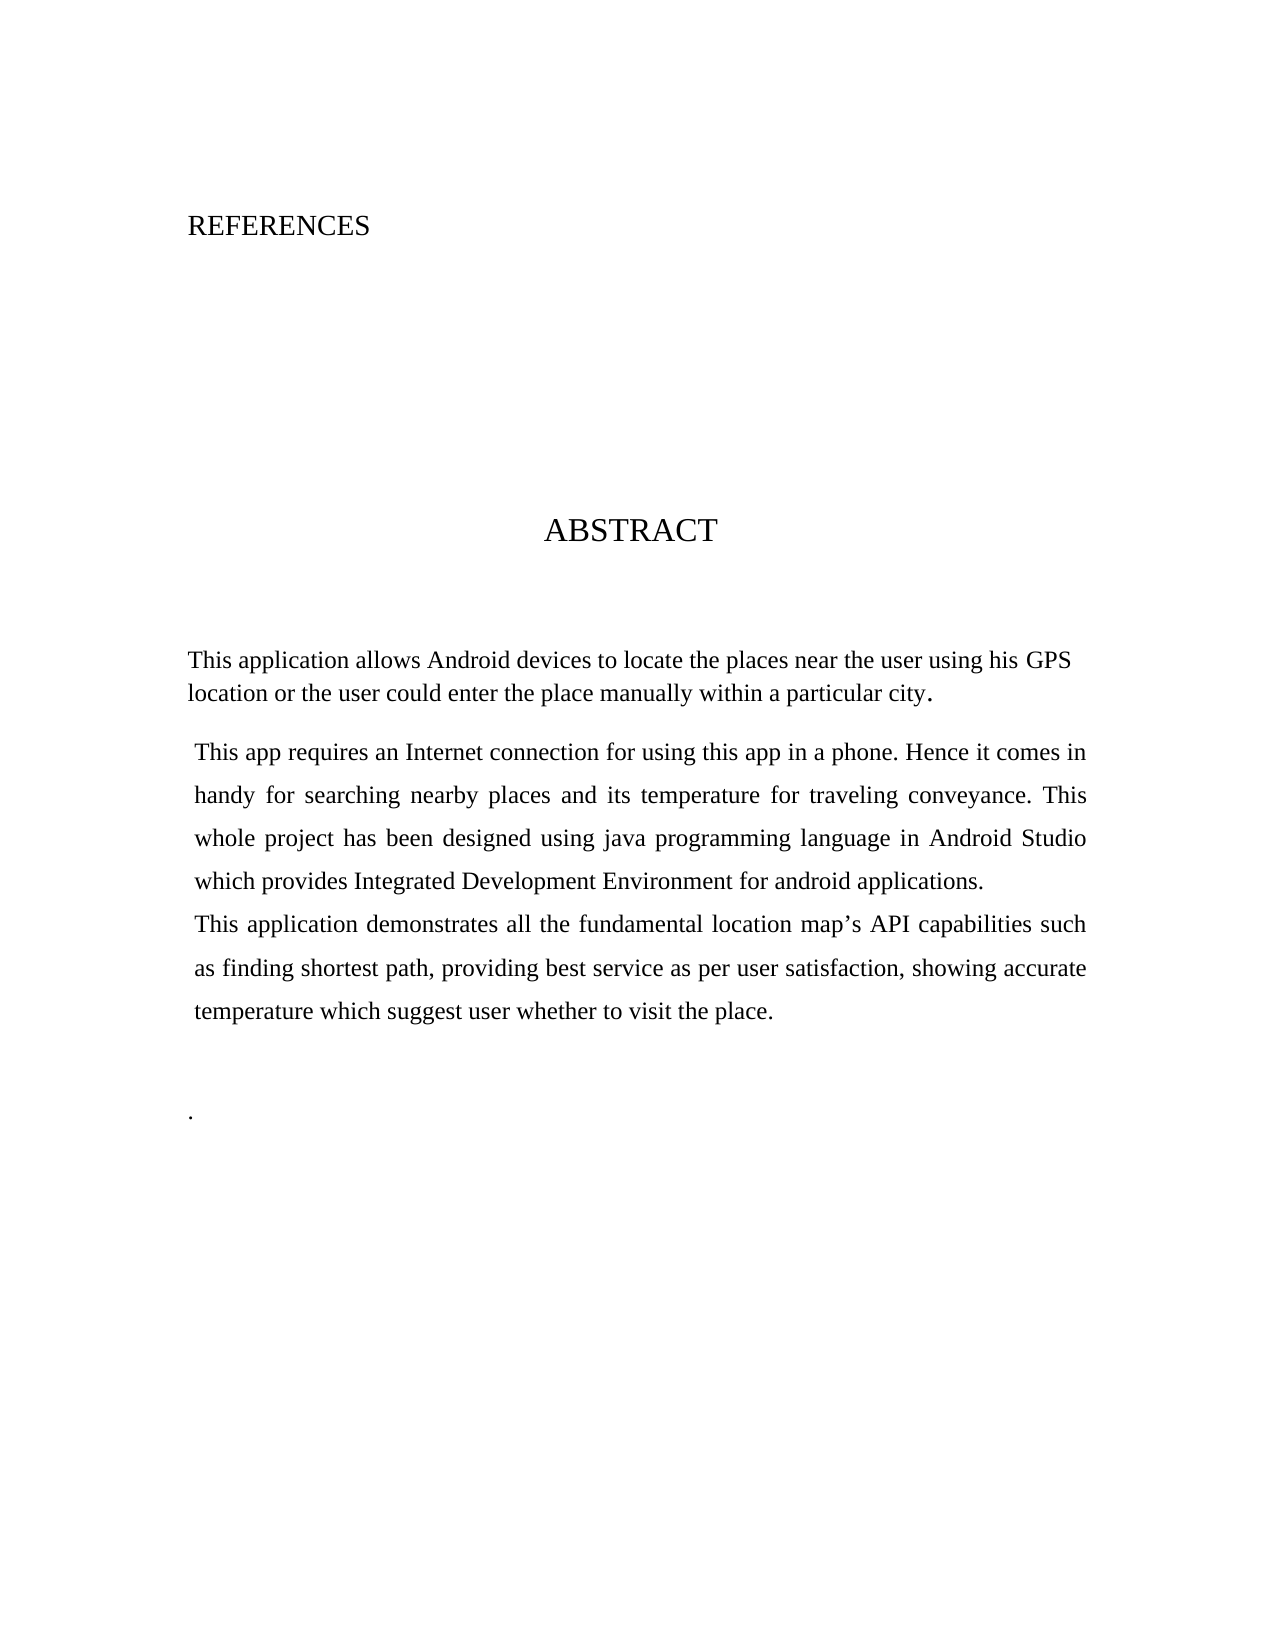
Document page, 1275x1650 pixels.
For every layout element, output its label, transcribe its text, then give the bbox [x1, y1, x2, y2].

text This application allows Android devices to locate the places near the user using his GPS location or the user could enter the place manually within a particular city. [187, 646, 1087, 708]
text This app requires an Internet connection for using this app in a phone. Hence it comes in handy for searching nearby places and its temperature for traveling conveyance. This whole project has been designed using java programming language in Android Studio which provides Integrated Development Environment for android applications. [194, 737, 1087, 895]
text ABSTRACT [337, 511, 1087, 549]
text This application demonstrates all the fundamental location map’s API capabilities such as finding shortest path, providing best service as per user satisfaction, showing accurate temperature which suggest user whether to visit the place. [194, 909, 1087, 1024]
text . [187, 1096, 1087, 1125]
text REFERENCES [187, 208, 1087, 242]
